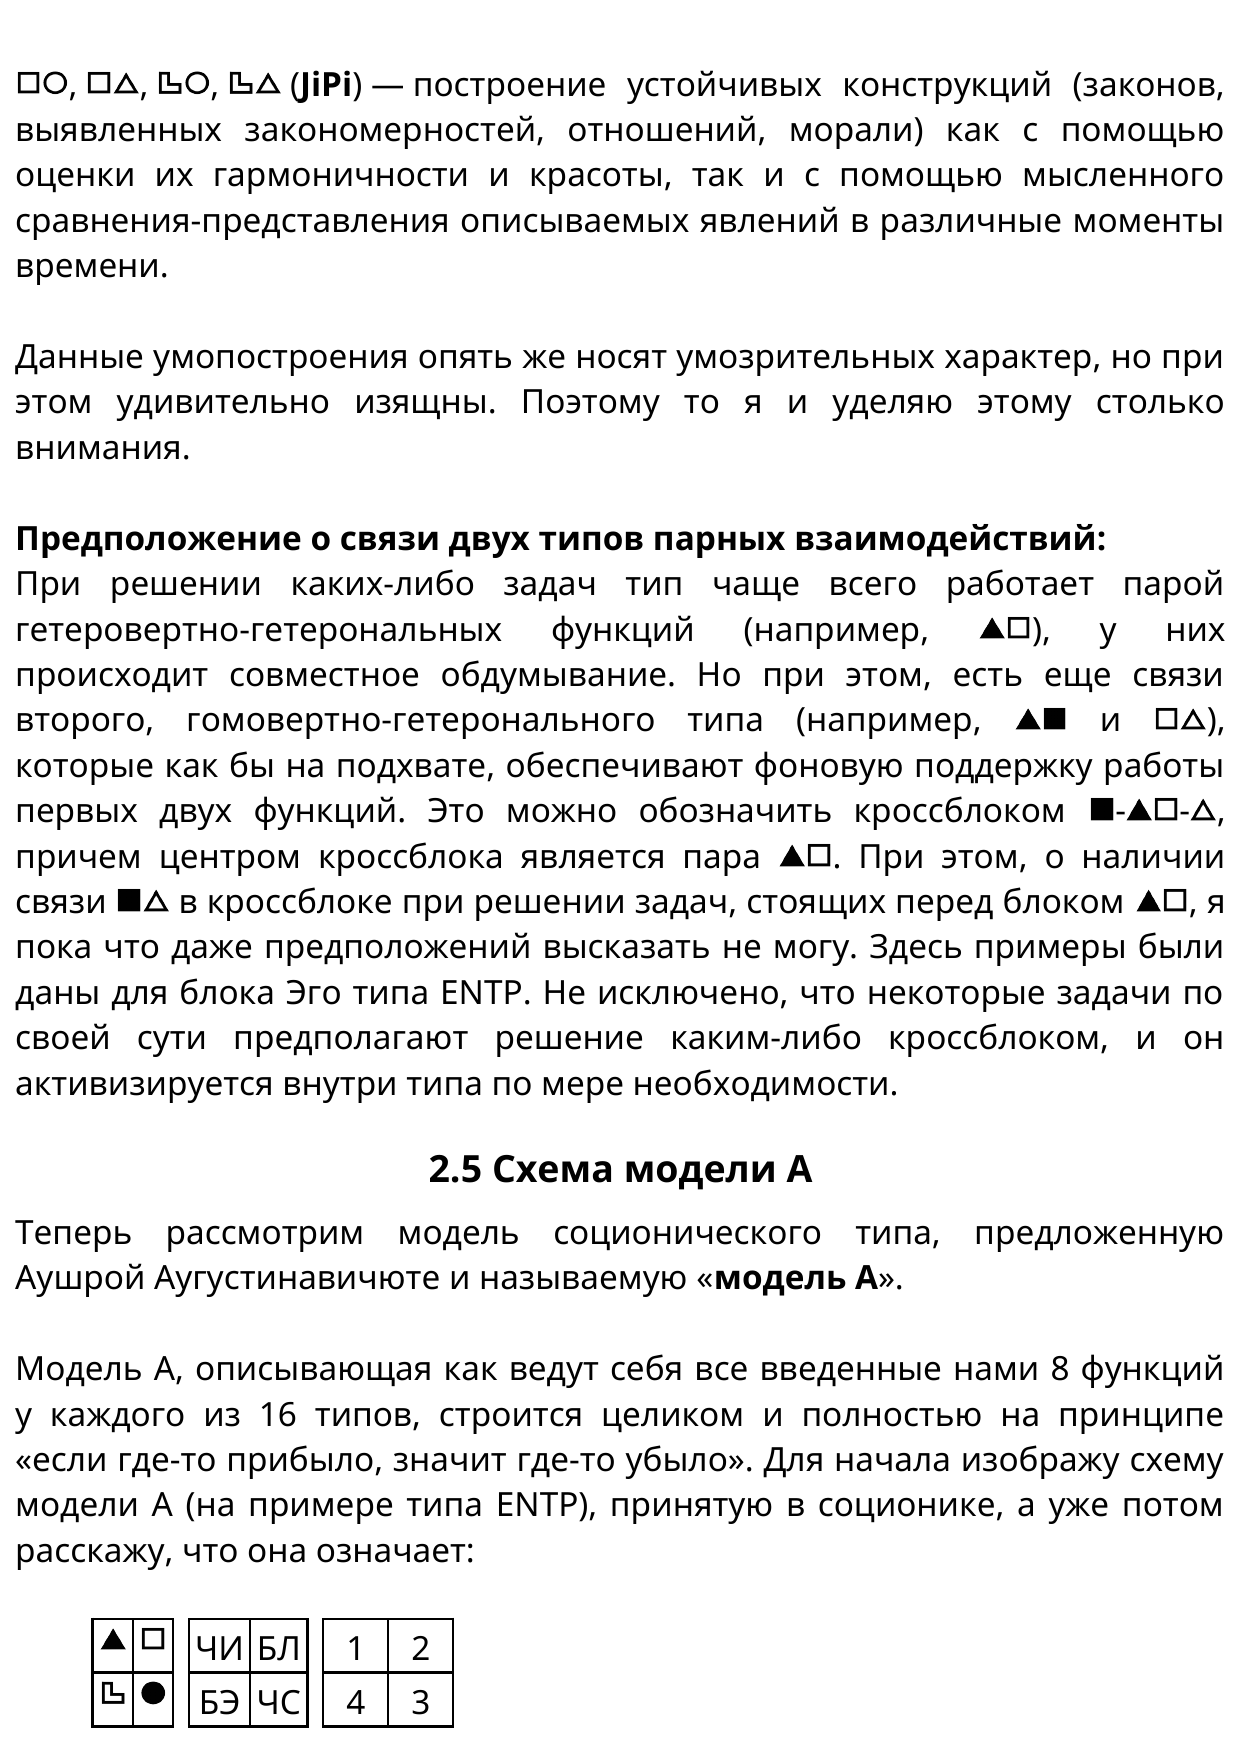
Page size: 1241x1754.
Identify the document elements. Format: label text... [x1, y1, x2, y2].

picture [1088, 796, 1116, 823]
picture [978, 614, 1032, 641]
picture [139, 1625, 167, 1652]
picture [227, 69, 282, 96]
picture [778, 841, 833, 869]
table_cell [94, 1674, 132, 1725]
picture [99, 1625, 127, 1652]
table_header БЛ [251, 1620, 306, 1671]
table_header 1 [324, 1620, 387, 1671]
text , , , (JiPi) — построение устойчивых конструкций (законов, выявленных закономерностей, отношений, морали) как с помощью оценки их гармоничности и красоты, так и с помощью мысленного сравнения-представления описываемых явлений в различные моменты времени. [15, 60, 1226, 287]
text Данные умопостроения опять же носят умозрительных характер, но при этом удивительно изящны. Поэтому то я и уделяю этому столько внимания. [15, 333, 1226, 469]
picture [1153, 705, 1207, 732]
table_header ЧИ [190, 1620, 249, 1671]
picture [1014, 705, 1068, 732]
table_header [94, 1620, 132, 1671]
table_cell 4 [324, 1674, 387, 1725]
text Модель А, описывающая как ведут себя все введенные нами 8 функций у каждого из 16 типов, строится целиком и полностью на принципе «если где-то прибыло, значит где-то убыло». Для начала изображу схему модели А (на примере типа ENTP), принятую в соционике, а уже потом расскажу, что она означает: [15, 1345, 1226, 1572]
table_cell [309, 1671, 322, 1725]
picture [1125, 796, 1180, 823]
picture [139, 1679, 167, 1706]
text Предположение о связи двух типов парных взаимодействий: [15, 514, 1226, 560]
table_header 2 [389, 1620, 452, 1671]
table_cell [174, 1671, 188, 1725]
table_cell БЭ [190, 1674, 249, 1725]
picture [15, 69, 69, 96]
picture [156, 69, 211, 96]
subtitle 2.5 Схема модели А [15, 1143, 1226, 1194]
picture [1135, 886, 1189, 914]
text При решении каких-либо задач тип чаще всего работает парой гетеровертно-гетерональных функций (например, ), у них происходит совместное обдумывание. Но при этом, есть еще связи второго, гомовертно-гетеронального типа (например, и ), которые как бы на подхвате, обеспечивают фоновую поддержку работы первых двух функций. Это можно обозначить кроссблоком --, причем центром кроссблока является пара . При этом, о наличии связи в кроссблоке при решении задач, стоящих перед блоком , я пока что даже предположений высказать не могу. Здесь примеры были даны для блока Эго типа ENTP. Не исключено, что некоторые задачи по своей сути предполагают решение каким-либо кроссблоком, и он активизируется внутри типа по мере необходимости. [15, 560, 1226, 1105]
table_cell ЧС [251, 1674, 306, 1725]
table_cell 3 [389, 1674, 452, 1725]
table_cell [134, 1674, 172, 1725]
text Теперь рассмотрим модель соционического типа, предложенную Аушрой Аугустинавичюте и называемую «модель А». [15, 1209, 1226, 1299]
table_header [174, 1618, 188, 1671]
table_header [134, 1620, 172, 1671]
picture [115, 886, 170, 914]
picture [1190, 796, 1217, 823]
table_header [309, 1618, 322, 1671]
picture [86, 69, 140, 96]
picture [99, 1679, 127, 1706]
